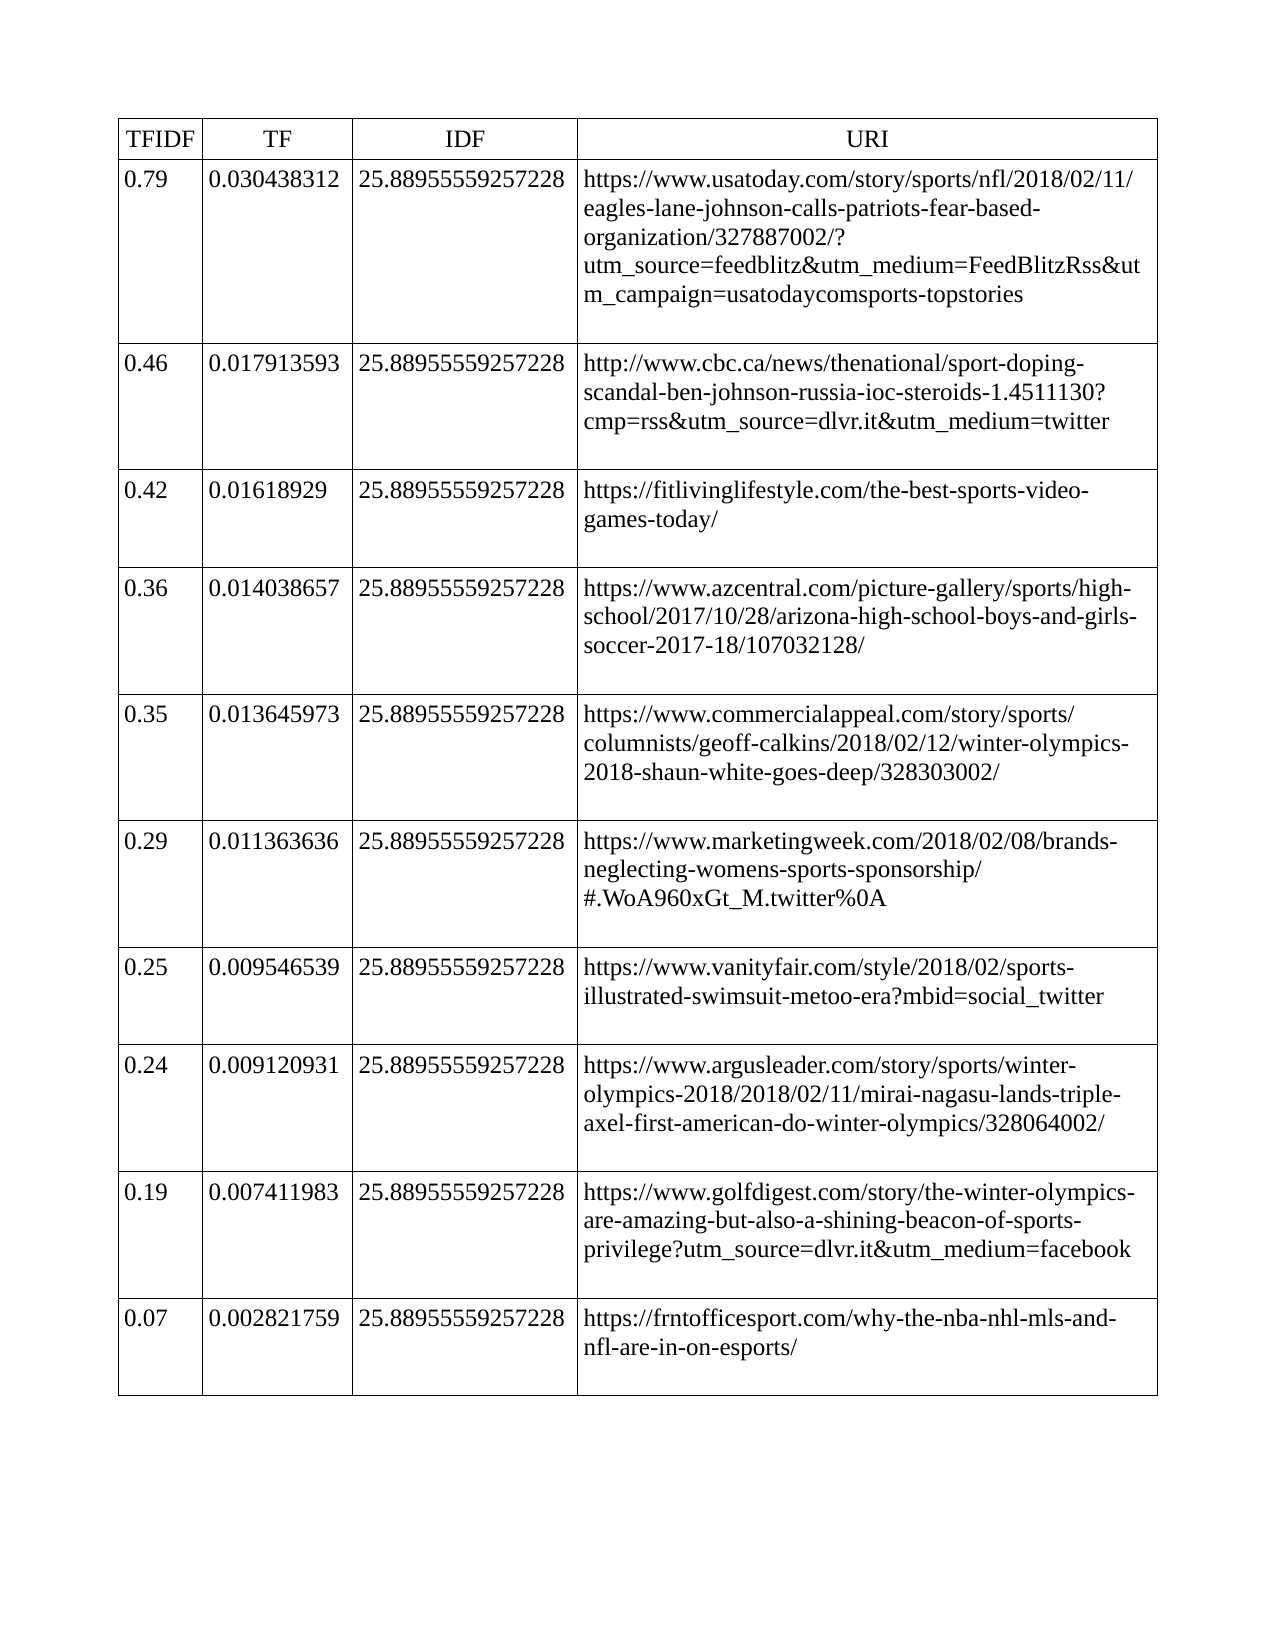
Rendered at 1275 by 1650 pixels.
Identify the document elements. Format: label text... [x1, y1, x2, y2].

table_cell 25.88955559257228 [353, 695, 577, 820]
table_cell 0.002821759 [203, 1299, 352, 1395]
table_cell 0.79 [119, 160, 202, 342]
table_cell 25.88955559257228 [353, 568, 577, 693]
table_cell 0.014038657 [203, 568, 352, 693]
table_cell 0.42 [119, 470, 202, 567]
table_header IDF [353, 119, 577, 158]
table_cell 0.017913593 [203, 344, 352, 469]
table_cell 0.36 [119, 568, 202, 693]
table_cell https://frntofficesport.com/why-the-nba-nhl-mls-and-nfl-are-in-on-esports/ [578, 1299, 1157, 1395]
table_cell 0.46 [119, 344, 202, 469]
table_cell 25.88955559257228 [353, 160, 577, 342]
table_cell 25.88955559257228 [353, 470, 577, 567]
table_cell https://www.azcentral.com/picture-gallery/sports/high-school/2017/10/28/arizona-high-school-boys-and-girls-soccer-2017-18/107032128/ [578, 568, 1157, 693]
table_cell 0.19 [119, 1172, 202, 1297]
table_cell 0.009546539 [203, 948, 352, 1044]
table_cell 0.007411983 [203, 1172, 352, 1297]
table_cell https://www.golfdigest.com/story/the-winter-olympics-are-amazing-but-also-a-shining-beacon-of-sports-privilege?utm_source=dlvr.it&utm_medium=facebook [578, 1172, 1157, 1297]
table_cell https://www.argusleader.com/story/sports/winter-olympics-2018/2018/02/11/mirai-nagasu-lands-triple-axel-first-american-do-winter-olympics/328064002/ [578, 1045, 1157, 1171]
table_cell 0.01618929 [203, 470, 352, 567]
table_cell 25.88955559257228 [353, 1172, 577, 1297]
table_cell 25.88955559257228 [353, 948, 577, 1044]
table_cell 0.35 [119, 695, 202, 820]
table_cell 0.25 [119, 948, 202, 1044]
table_cell https://fitlivinglifestyle.com/the-best-sports-video-games-today/ [578, 470, 1157, 567]
table_cell https://www.commercialappeal.com/story/sports/columnists/geoff-calkins/2018/02/12/winter-olympics-2018-shaun-white-goes-deep/328303002/ [578, 695, 1157, 820]
table_cell 25.88955559257228 [353, 344, 577, 469]
table_cell 25.88955559257228 [353, 1299, 577, 1395]
table_cell https://www.marketingweek.com/2018/02/08/brands-neglecting-womens-sports-sponsorship/#.WoA960xGt_M.twitter%0A [578, 821, 1157, 947]
table_cell 25.88955559257228 [353, 821, 577, 947]
table_cell https://www.usatoday.com/story/sports/nfl/2018/02/11/eagles-lane-johnson-calls-patriots-fear-based-organization/327887002/?utm_source=feedblitz&utm_medium=FeedBlitzRss&utm_campaign=usatodaycomsports-topstories [578, 160, 1157, 342]
table_header TF [203, 119, 352, 158]
table_header URI [578, 119, 1157, 158]
table_cell https://www.vanityfair.com/style/2018/02/sports-illustrated-swimsuit-metoo-era?mbid=social_twitter [578, 948, 1157, 1044]
table_cell 0.29 [119, 821, 202, 947]
table_cell 25.88955559257228 [353, 1045, 577, 1171]
table_cell http://www.cbc.ca/news/thenational/sport-doping-scandal-ben-johnson-russia-ioc-steroids-1.4511130?cmp=rss&utm_source=dlvr.it&utm_medium=twitter [578, 344, 1157, 469]
table_header TFIDF [119, 119, 202, 158]
table_cell 0.07 [119, 1299, 202, 1395]
table_cell 0.013645973 [203, 695, 352, 820]
table_cell 0.011363636 [203, 821, 352, 947]
table_cell 0.030438312 [203, 160, 352, 342]
table_cell 0.009120931 [203, 1045, 352, 1171]
table_cell 0.24 [119, 1045, 202, 1171]
